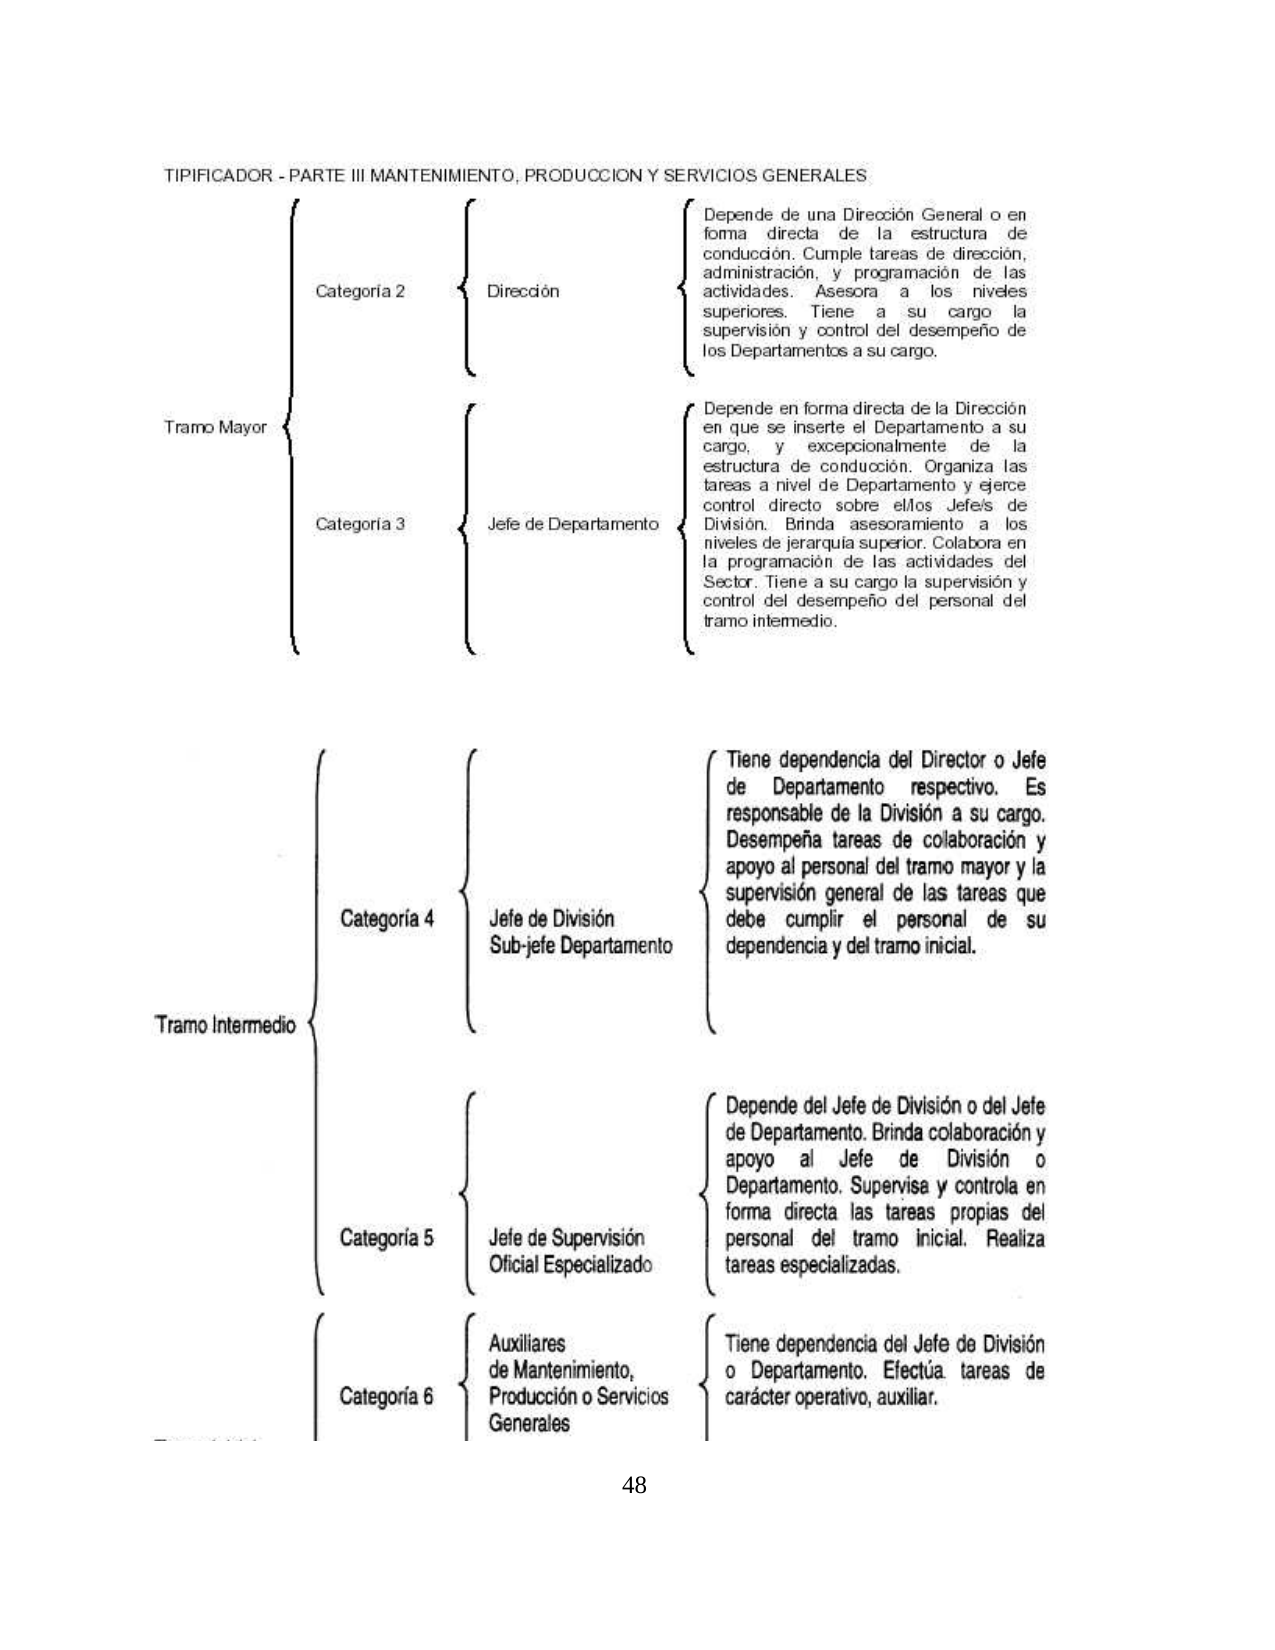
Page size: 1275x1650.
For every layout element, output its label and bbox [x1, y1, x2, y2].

picture [150, 150, 1063, 1441]
